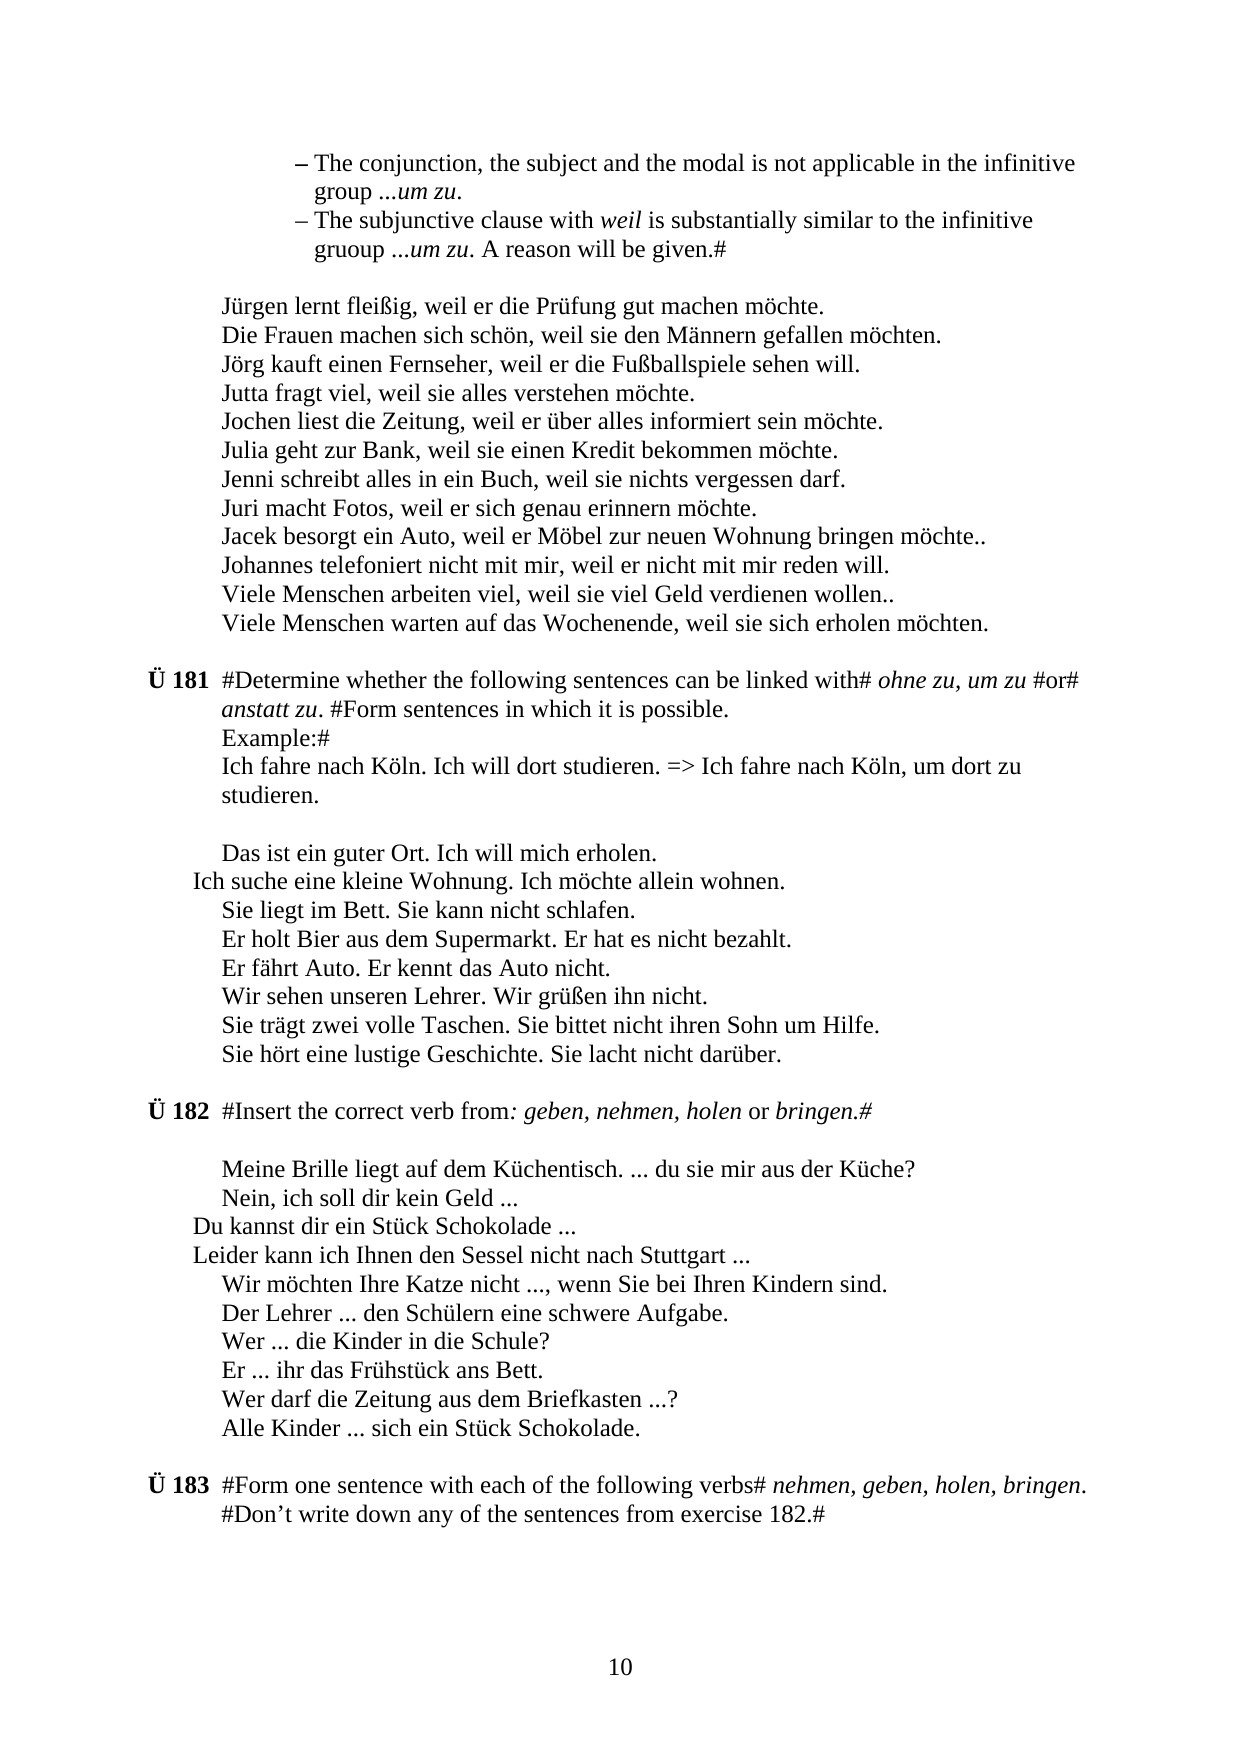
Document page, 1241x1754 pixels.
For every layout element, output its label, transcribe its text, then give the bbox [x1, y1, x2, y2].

text Ich fahre nach Köln. Ich will dort studieren. => Ich fahre nach Köln, um dort zu studieren. [221, 751, 1093, 809]
subtitle Ich suche eine kleine Wohnung. Ich möchte allein wohnen. [148, 866, 1093, 895]
text Alle Kinder ... sich ein Stück Schokolade. [148, 1413, 1093, 1441]
text Der Lehrer ... den Schülern eine schwere Aufgabe. [148, 1298, 1093, 1326]
subtitle Du kannst dir ein Stück Schokolade ... [148, 1211, 1093, 1240]
text Johannes telefoniert nicht mit mir, weil er nicht mit mir reden will. [148, 550, 1093, 579]
text Viele Menschen arbeiten viel, weil sie viel Geld verdienen wollen.. [148, 579, 1093, 608]
text Wir möchten Ihre Katze nicht ..., wenn Sie bei Ihren Kindern sind. [148, 1269, 1093, 1298]
text Sie hört eine lustige Geschichte. Sie lacht nicht darüber. [148, 1039, 1093, 1068]
text Sie trägt zwei volle Taschen. Sie bittet nicht ihren Sohn um Hilfe. [148, 1010, 1093, 1039]
text Viele Menschen warten auf das Wochenende, weil sie sich erholen möchten. [221, 608, 1093, 636]
text Wer ... die Kinder in die Schule? [148, 1326, 1093, 1355]
subtitle Leider kann ich Ihnen den Sessel nicht nach Stuttgart ... [148, 1240, 1093, 1269]
text Jenni schreibt alles in ein Buch, weil sie nichts vergessen darf. [148, 464, 1093, 493]
text Jörg kauft einen Fernseher, weil er die Fußballspiele sehen will. [148, 349, 1093, 378]
text Meine Brille liegt auf dem Küchentisch. ... du sie mir aus der Küche? [148, 1154, 1093, 1183]
text – The conjunction, the subject and the modal is not applicable in the infinitive group ...um zu. [148, 148, 1093, 205]
text Juri macht Fotos, weil er sich genau erinnern möchte. [148, 493, 1093, 521]
text Wir sehen unseren Lehrer. Wir grüßen ihn nicht. [148, 981, 1093, 1010]
text Example:# [148, 723, 1093, 751]
text Nein, ich soll dir kein Geld ... [148, 1183, 1093, 1211]
text Ü 183 #Form one sentence with each of the following verbs# nehmen, geben, holen, bringen. #Don’t write down any of the sentences from exercise 182.# [148, 1470, 1093, 1528]
text Die Frauen machen sich schön, weil sie den Männern gefallen möchten. [148, 320, 1093, 349]
text Sie liegt im Bett. Sie kann nicht schlafen. [148, 895, 1093, 924]
text Jürgen lernt fleißig, weil er die Prüfung gut machen möchte. [148, 291, 1093, 320]
text Das ist ein guter Ort. Ich will mich erholen. [148, 838, 1093, 866]
text Jutta fragt viel, weil sie alles verstehen möchte. [148, 378, 1093, 406]
text Julia geht zur Bank, weil sie einen Kredit bekommen möchte. [148, 435, 1093, 464]
text Wer darf die Zeitung aus dem Briefkasten ...? [148, 1384, 1093, 1413]
text Er fährt Auto. Er kennt das Auto nicht. [148, 953, 1093, 981]
text Ü 181 #Determine whether the following sentences can be linked with# ohne zu, um zu #or# anstatt zu. #Form sentences in which it is possible. [148, 665, 1093, 723]
text Ü 182 #Insert the correct verb from: geben, nehmen, holen or bringen.# [148, 1096, 1093, 1125]
text – The subjunctive clause with weil is substantially similar to the infinitive gruoup ...um zu. A reason will be given.# [148, 205, 1093, 263]
text Jacek besorgt ein Auto, weil er Möbel zur neuen Wohnung bringen möchte.. [221, 521, 1093, 550]
text Jochen liest die Zeitung, weil er über alles informiert sein möchte. [148, 406, 1093, 435]
text Er holt Bier aus dem Supermarkt. Er hat es nicht bezahlt. [148, 924, 1093, 953]
text Er ... ihr das Frühstück ans Bett. [148, 1355, 1093, 1384]
